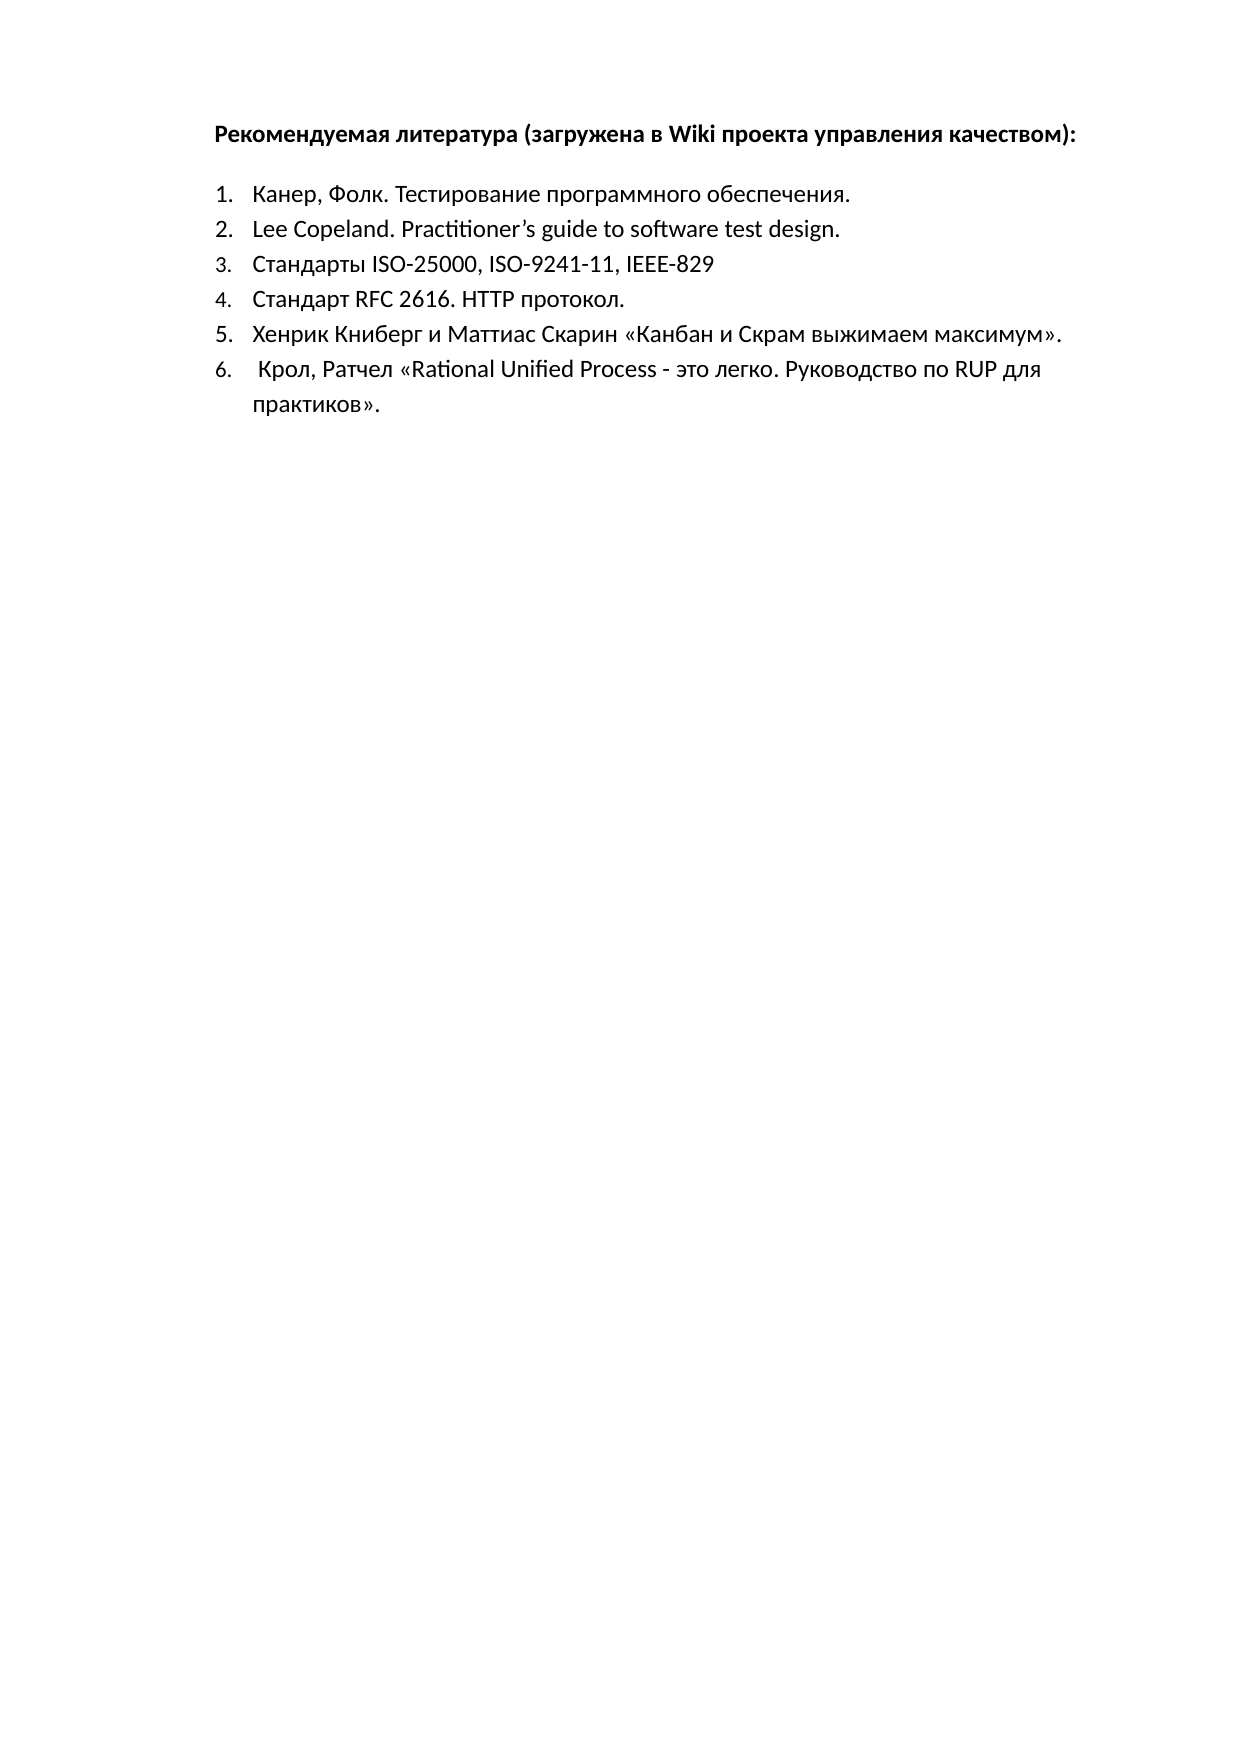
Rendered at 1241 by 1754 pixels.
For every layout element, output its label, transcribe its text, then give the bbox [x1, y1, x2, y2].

list Хенрик Книберг и Маттиас Скарин «Канбан и Скрам выжимаем максимум». [215, 318, 1152, 349]
list Канер, Фолк. Тестирование программного обеспечения. [215, 178, 1152, 209]
list Стандарт RFC 2616. HTTP протокол. [215, 283, 1152, 314]
list Lee Copeland. Practitioner’s guide to software test design. [215, 213, 1152, 244]
text Рекомендуемая литература (загружена в Wiki проекта управления качеством): [214, 118, 1152, 149]
list Стандарты ISO-25000, ISO-9241-11, IEEE-829 [215, 248, 1152, 279]
list Крол, Ратчел «Rational Unified Process - это легко. Руководство по RUP для практиков». [215, 353, 1152, 419]
